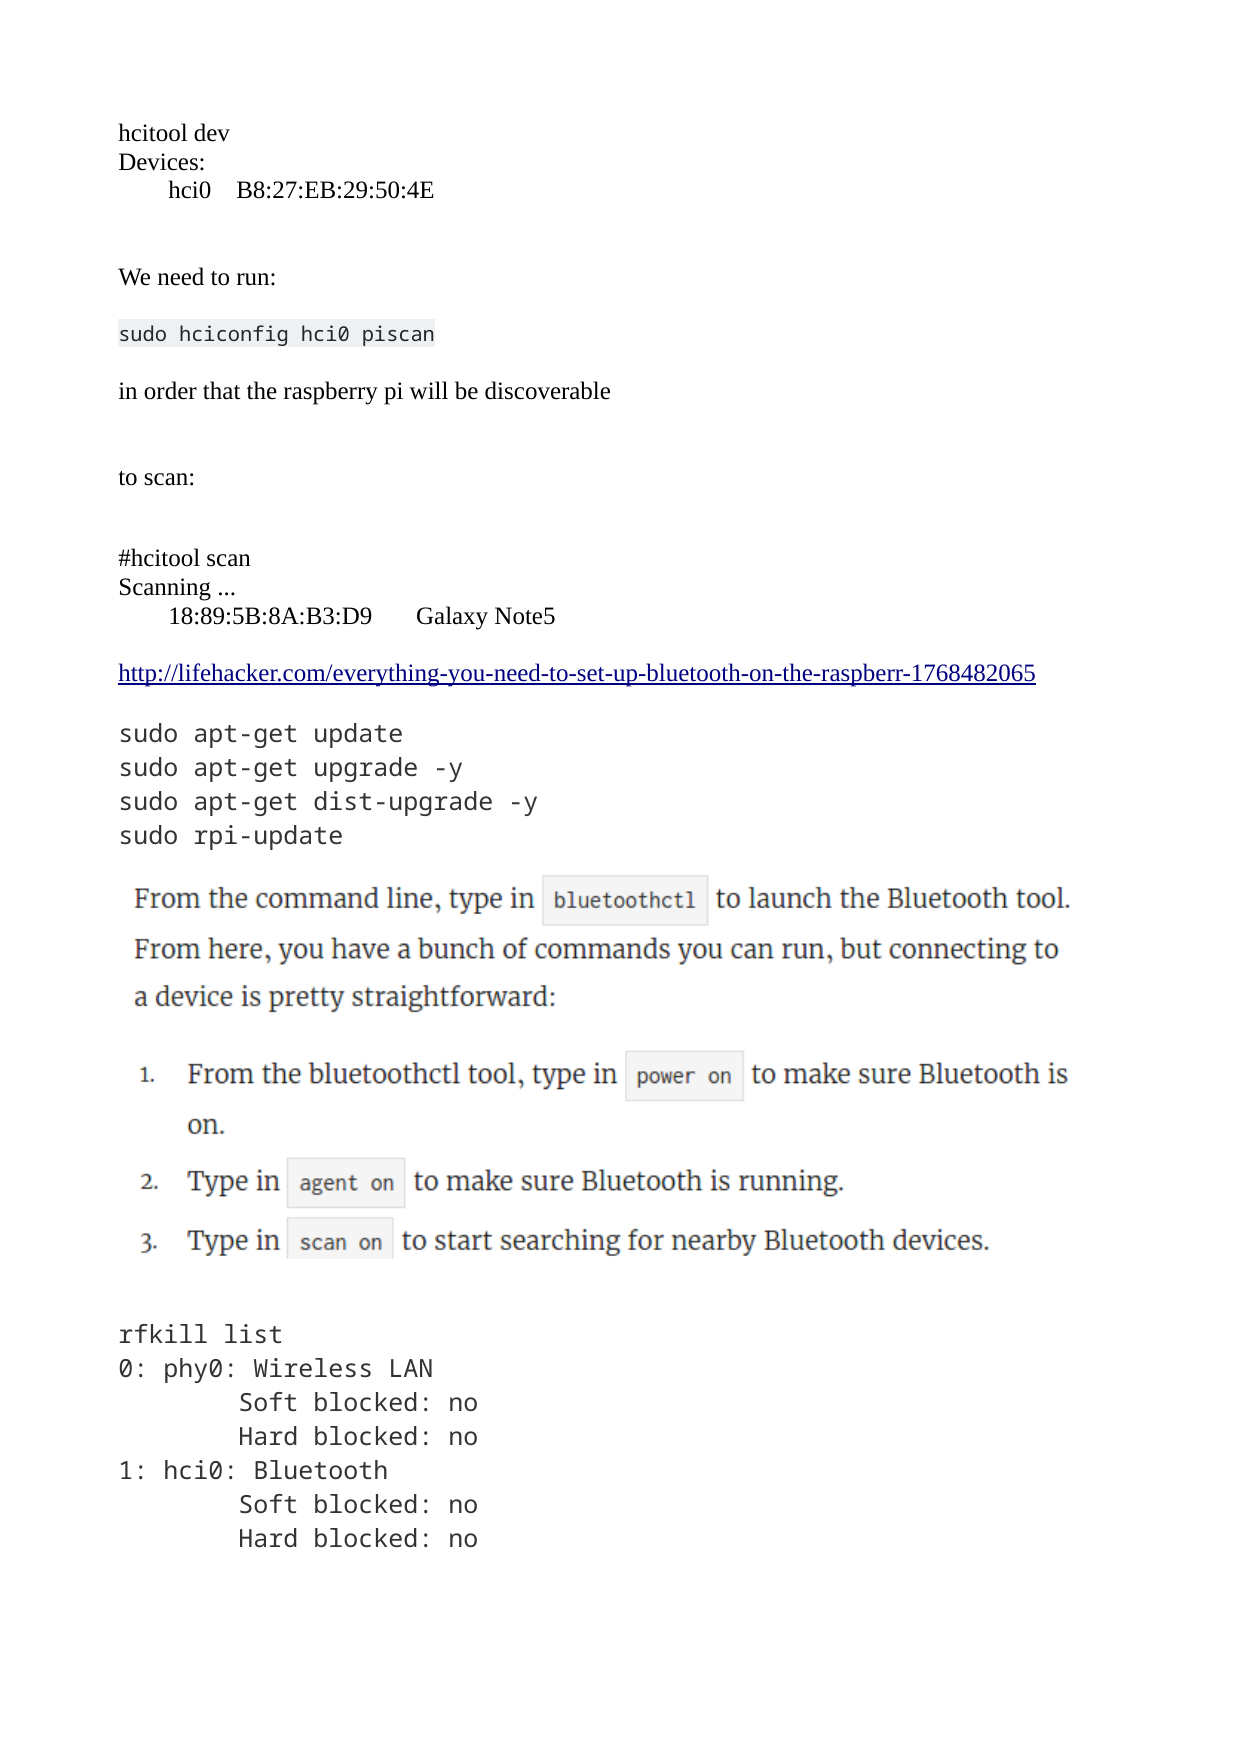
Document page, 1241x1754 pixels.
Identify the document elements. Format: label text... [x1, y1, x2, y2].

text 0: phy0: Wireless LAN [118, 1350, 1122, 1384]
text in order that the raspberry pi will be discoverable [118, 376, 1122, 404]
text http://lifehacker.com/everything-you-need-to-set-up-bluetooth-on-the-raspberr-1768482065 [118, 658, 1122, 687]
text Scanning ... [118, 572, 1122, 601]
text 18:89:5B:8A:B3:D9 Galaxy Note5 [118, 601, 1122, 629]
text hci0 B8:27:EB:29:50:4E [118, 176, 1122, 204]
text to scan: [118, 462, 1122, 491]
text 1: hci0: Bluetooth [118, 1452, 1122, 1487]
text Soft blocked: no [118, 1384, 1122, 1418]
text Soft blocked: no [118, 1487, 1122, 1521]
text We need to run: [118, 262, 1122, 291]
text sudo hciconfig hci0 piscan [118, 319, 1122, 347]
text Hard blocked: no [118, 1418, 1122, 1452]
text rfkill list [118, 1316, 1122, 1350]
picture [97, 862, 1102, 1259]
text sudo apt-get update sudo apt-get upgrade -y sudo apt-get dist-upgrade -y sudo rpi-update [118, 716, 1122, 852]
text #hcitool scan [118, 543, 1122, 572]
text hcitool dev [118, 118, 1122, 147]
text Hard blocked: no [118, 1521, 1122, 1555]
text Devices: [118, 147, 1122, 176]
